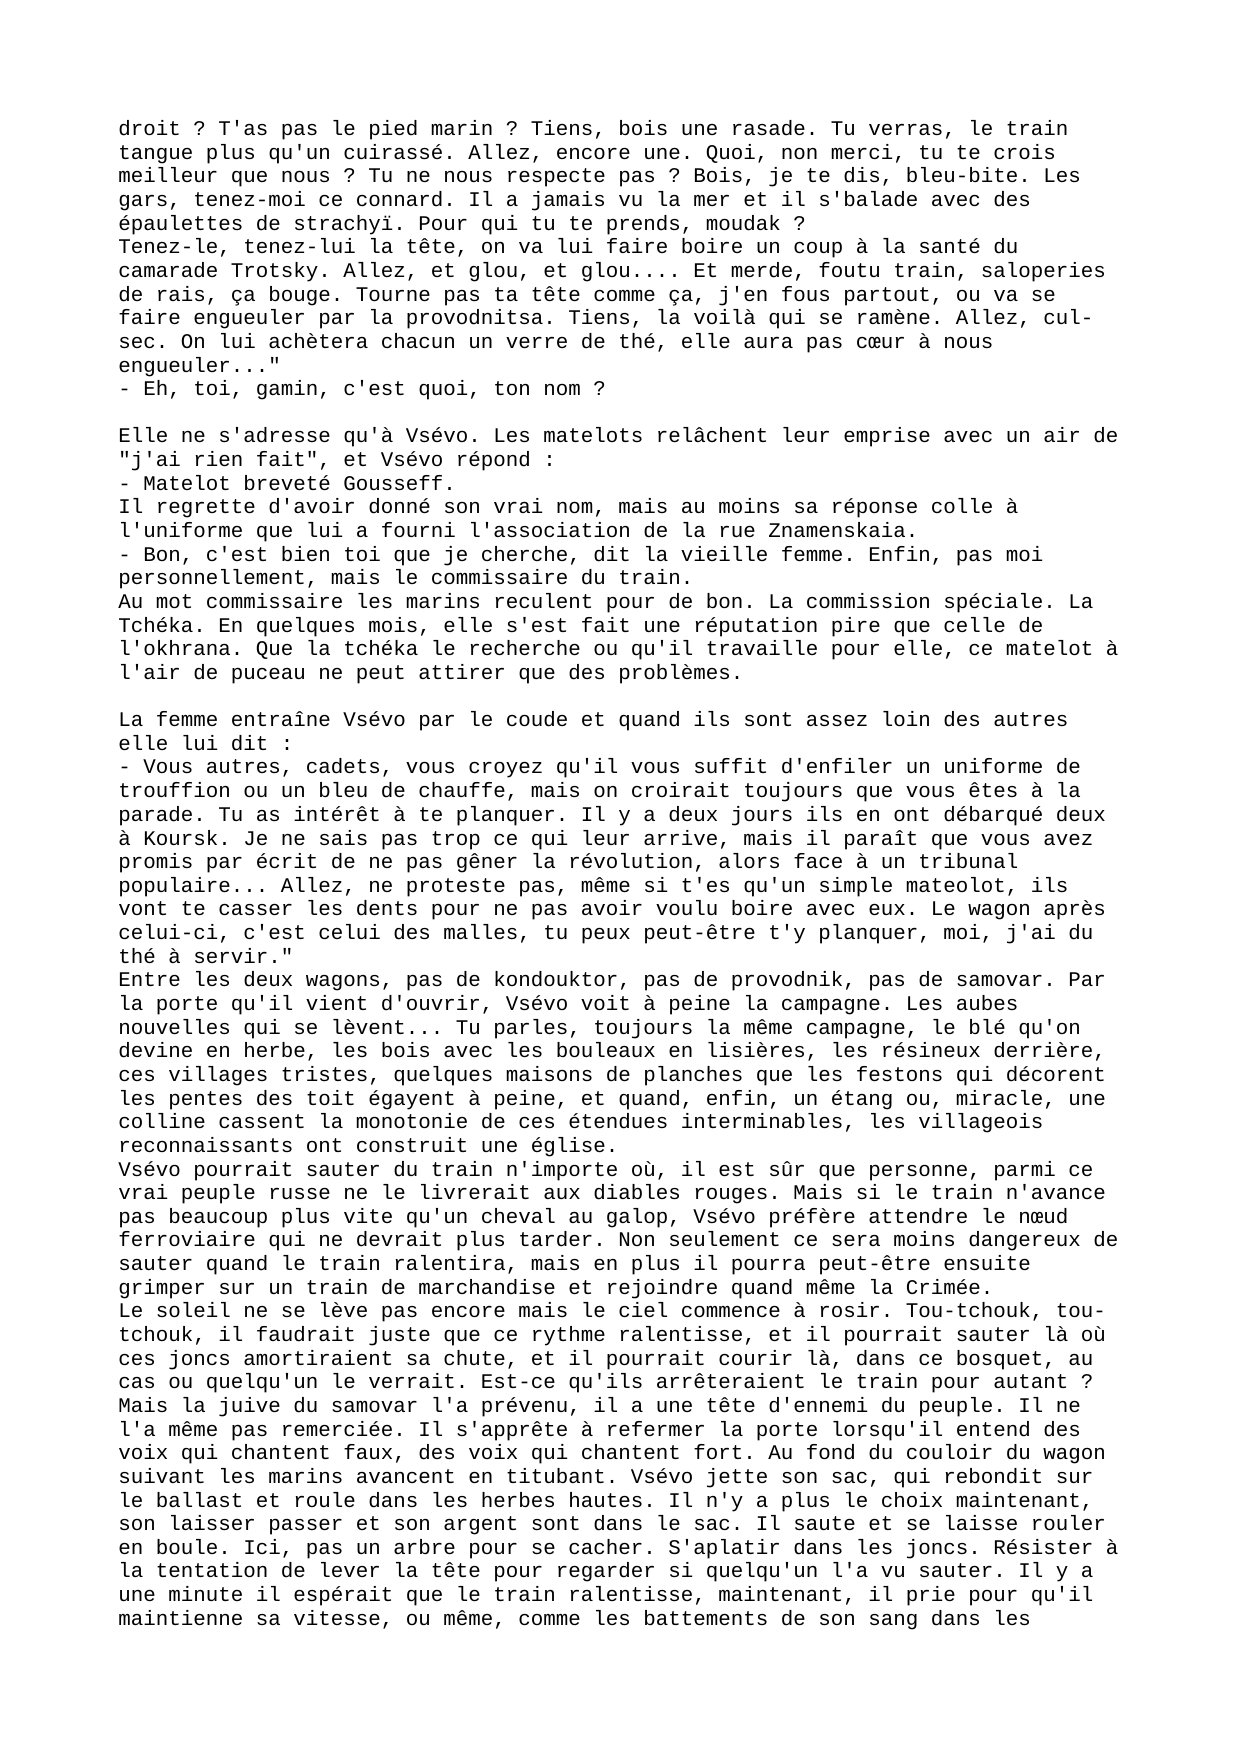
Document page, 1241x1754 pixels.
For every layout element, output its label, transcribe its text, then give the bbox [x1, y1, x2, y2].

text La femme entraîne Vsévo par le coude et quand ils sont assez loin des autres elle lui dit : [118, 709, 1122, 757]
text Tenez-le, tenez-lui la tête, on va lui faire boire un coup à la santé du camarade Trotsky. Allez, et glou, et glou.... Et merde, foutu train, saloperies de rais, ça bouge. Tourne pas ta tête comme ça, j'en fous partout, ou va se faire engueuler par la provodnitsa. Tiens, la voilà qui se ramène. Allez, cul-sec. On lui achètera chacun un verre de thé, elle aura pas cœur à nous engueuler..." [118, 236, 1122, 378]
text Il regrette d'avoir donné son vrai nom, mais au moins sa réponse colle à l'uniforme que lui a fourni l'association de la rue Znamenskaia. [118, 496, 1122, 544]
text - Eh, toi, gamin, c'est quoi, ton nom ? [118, 378, 1122, 402]
text Entre les deux wagons, pas de kondouktor, pas de provodnik, pas de samovar. Par la porte qu'il vient d'ouvrir, Vsévo voit à peine la campagne. Les aubes nouvelles qui se lèvent... Tu parles, toujours la même campagne, le blé qu'on devine en herbe, les bois avec les bouleaux en lisières, les résineux derrière, ces villages tristes, quelques maisons de planches que les festons qui décorent les pentes des toit égayent à peine, et quand, enfin, un étang ou, miracle, une colline cassent la monotonie de ces étendues interminables, les villageois reconnaissants ont construit une église. [118, 969, 1122, 1158]
text droit ? T'as pas le pied marin ? Tiens, bois une rasade. Tu verras, le train tangue plus qu'un cuirassé. Allez, encore une. Quoi, non merci, tu te crois meilleur que nous ? Tu ne nous respecte pas ? Bois, je te dis, bleu-bite. Les gars, tenez-moi ce connard. Il a jamais vu la mer et il s'balade avec des épaulettes de strachyï. Pour qui tu te prends, moudak ? [118, 118, 1122, 236]
text - Bon, c'est bien toi que je cherche, dit la vieille femme. Enfin, pas moi personnellement, mais le commissaire du train. [118, 544, 1122, 591]
text - Matelot breveté Gousseff. [118, 473, 1122, 496]
text Au mot commissaire les marins reculent pour de bon. La commission spéciale. La Tchéka. En quelques mois, elle s'est fait une réputation pire que celle de l'okhrana. Que la tchéka le recherche ou qu'il travaille pour elle, ce matelot à l'air de puceau ne peut attirer que des problèmes. [118, 591, 1122, 686]
text - Vous autres, cadets, vous croyez qu'il vous suffit d'enfiler un uniforme de trouffion ou un bleu de chauffe, mais on croirait toujours que vous êtes à la parade. Tu as intérêt à te planquer. Il y a deux jours ils en ont débarqué deux à Koursk. Je ne sais pas trop ce qui leur arrive, mais il paraît que vous avez promis par écrit de ne pas gêner la révolution, alors face à un tribunal populaire... Allez, ne proteste pas, même si t'es qu'un simple mateolot, ils vont te casser les dents pour ne pas avoir voulu boire avec eux. Le wagon après celui-ci, c'est celui des malles, tu peux peut-être t'y planquer, moi, j'ai du thé à servir." [118, 757, 1122, 969]
text Elle ne s'adresse qu'à Vsévo. Les matelots relâchent leur emprise avec un air de "j'ai rien fait", et Vsévo répond : [118, 426, 1122, 473]
text Vsévo pourrait sauter du train n'importe où, il est sûr que personne, parmi ce vrai peuple russe ne le livrerait aux diables rouges. Mais si le train n'avance pas beaucoup plus vite qu'un cheval au galop, Vsévo préfère attendre le nœud ferroviaire qui ne devrait plus tarder. Non seulement ce sera moins dangereux de sauter quand le train ralentira, mais en plus il pourra peut-être ensuite grimper sur un train de marchandise et rejoindre quand même la Crimée. [118, 1158, 1122, 1300]
text Le soleil ne se lève pas encore mais le ciel commence à rosir. Tou-tchouk, tou-tchouk, il faudrait juste que ce rythme ralentisse, et il pourrait sauter là où ces joncs amortiraient sa chute, et il pourrait courir là, dans ce bosquet, au cas ou quelqu'un le verrait. Est-ce qu'ils arrêteraient le train pour autant ? Mais la juive du samovar l'a prévenu, il a une tête d'ennemi du peuple. Il ne l'a même pas remerciée. Il s'apprête à refermer la porte lorsqu'il entend des voix qui chantent faux, des voix qui chantent fort. Au fond du couloir du wagon suivant les marins avancent en titubant. Vsévo jette son sac, qui rebondit sur le ballast et roule dans les herbes hautes. Il n'y a plus le choix maintenant, son laisser passer et son argent sont dans le sac. Il saute et se laisse rouler en boule. Ici, pas un arbre pour se cacher. S'aplatir dans les joncs. Résister à la tentation de lever la tête pour regarder si quelqu'un l'a vu sauter. Il y a une minute il espérait que le train ralentisse, maintenant, il prie pour qu'il maintienne sa vitesse, ou même, comme les battements de son sang dans les [118, 1300, 1122, 1631]
